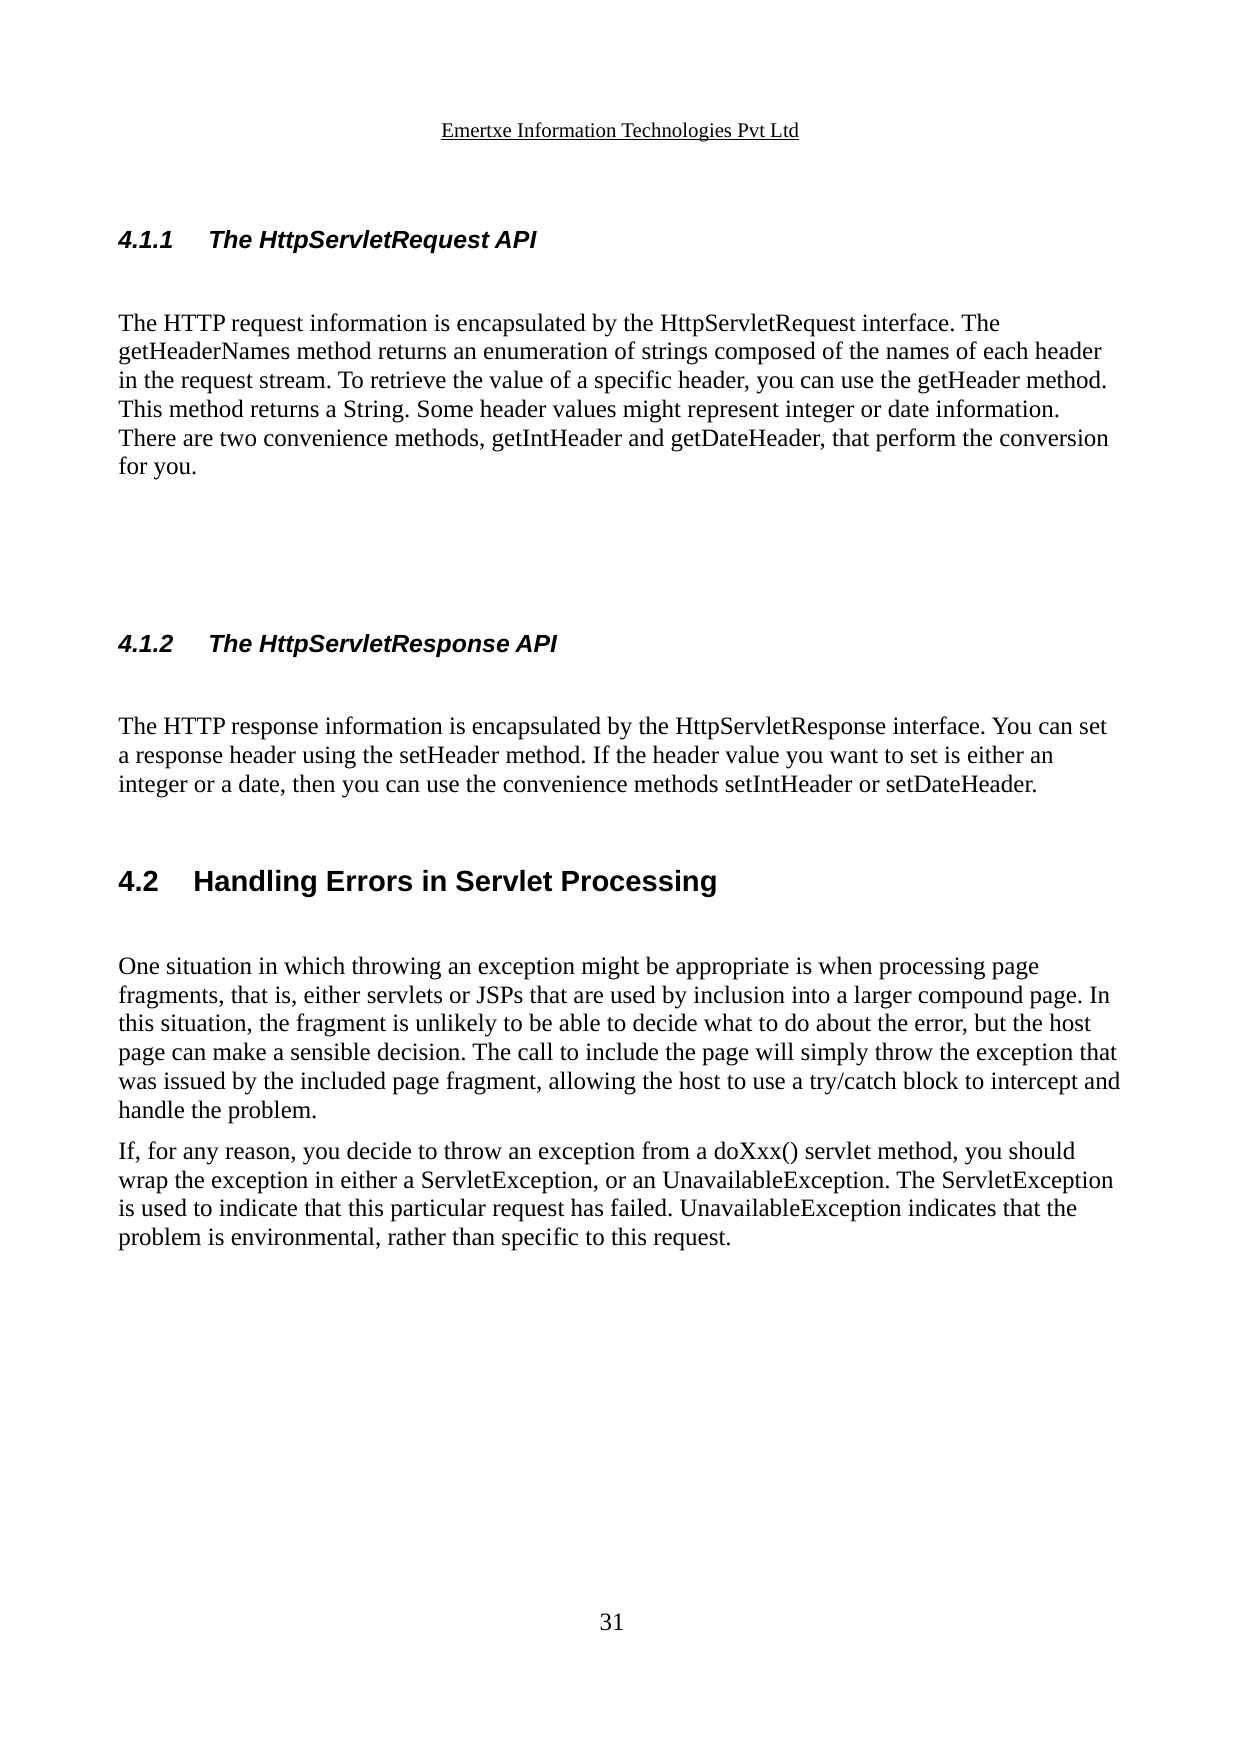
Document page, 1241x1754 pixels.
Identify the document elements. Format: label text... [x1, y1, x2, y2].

subtitle The HttpServletRequest API [118, 225, 1122, 254]
text One situation in which throwing an exception might be appropriate is when processing page fragments, that is, either servlets or JSPs that are used by inclusion into a larger compound page. In this situation, the fragment is unlikely to be able to decide what to do about the error, but the host page can make a sensible decision. The call to include the page will simply throw the exception that was issued by the included page fragment, allowing the host to use a try/catch block to intercept and handle the problem. [118, 951, 1122, 1123]
subtitle The HttpServletResponse API [118, 629, 1122, 657]
text The HTTP request information is encapsulated by the HttpServletRequest interface. The getHeaderNames method returns an enumeration of strings composed of the names of each header in the request stream. To retrieve the value of a specific header, you can use the getHeader method. This method returns a String. Some header values might represent integer or date information. There are two convenience methods, getIntHeader and getDateHeader, that perform the conversion for you. [118, 308, 1122, 480]
subtitle Handling Errors in Servlet Processing [118, 864, 1122, 897]
text If, for any reason, you decide to throw an exception from a doXxx() servlet method, you should wrap the exception in either a ServletException, or an UnavailableException. The ServletException is used to indicate that this particular request has failed. UnavailableException indicates that the problem is environmental, rather than specific to this request. [118, 1136, 1122, 1251]
text The HTTP response information is encapsulated by the HttpServletResponse interface. You can set a response header using the setHeader method. If the header value you want to set is either an integer or a date, then you can use the convenience methods setIntHeader or setDateHeader. [118, 711, 1122, 797]
